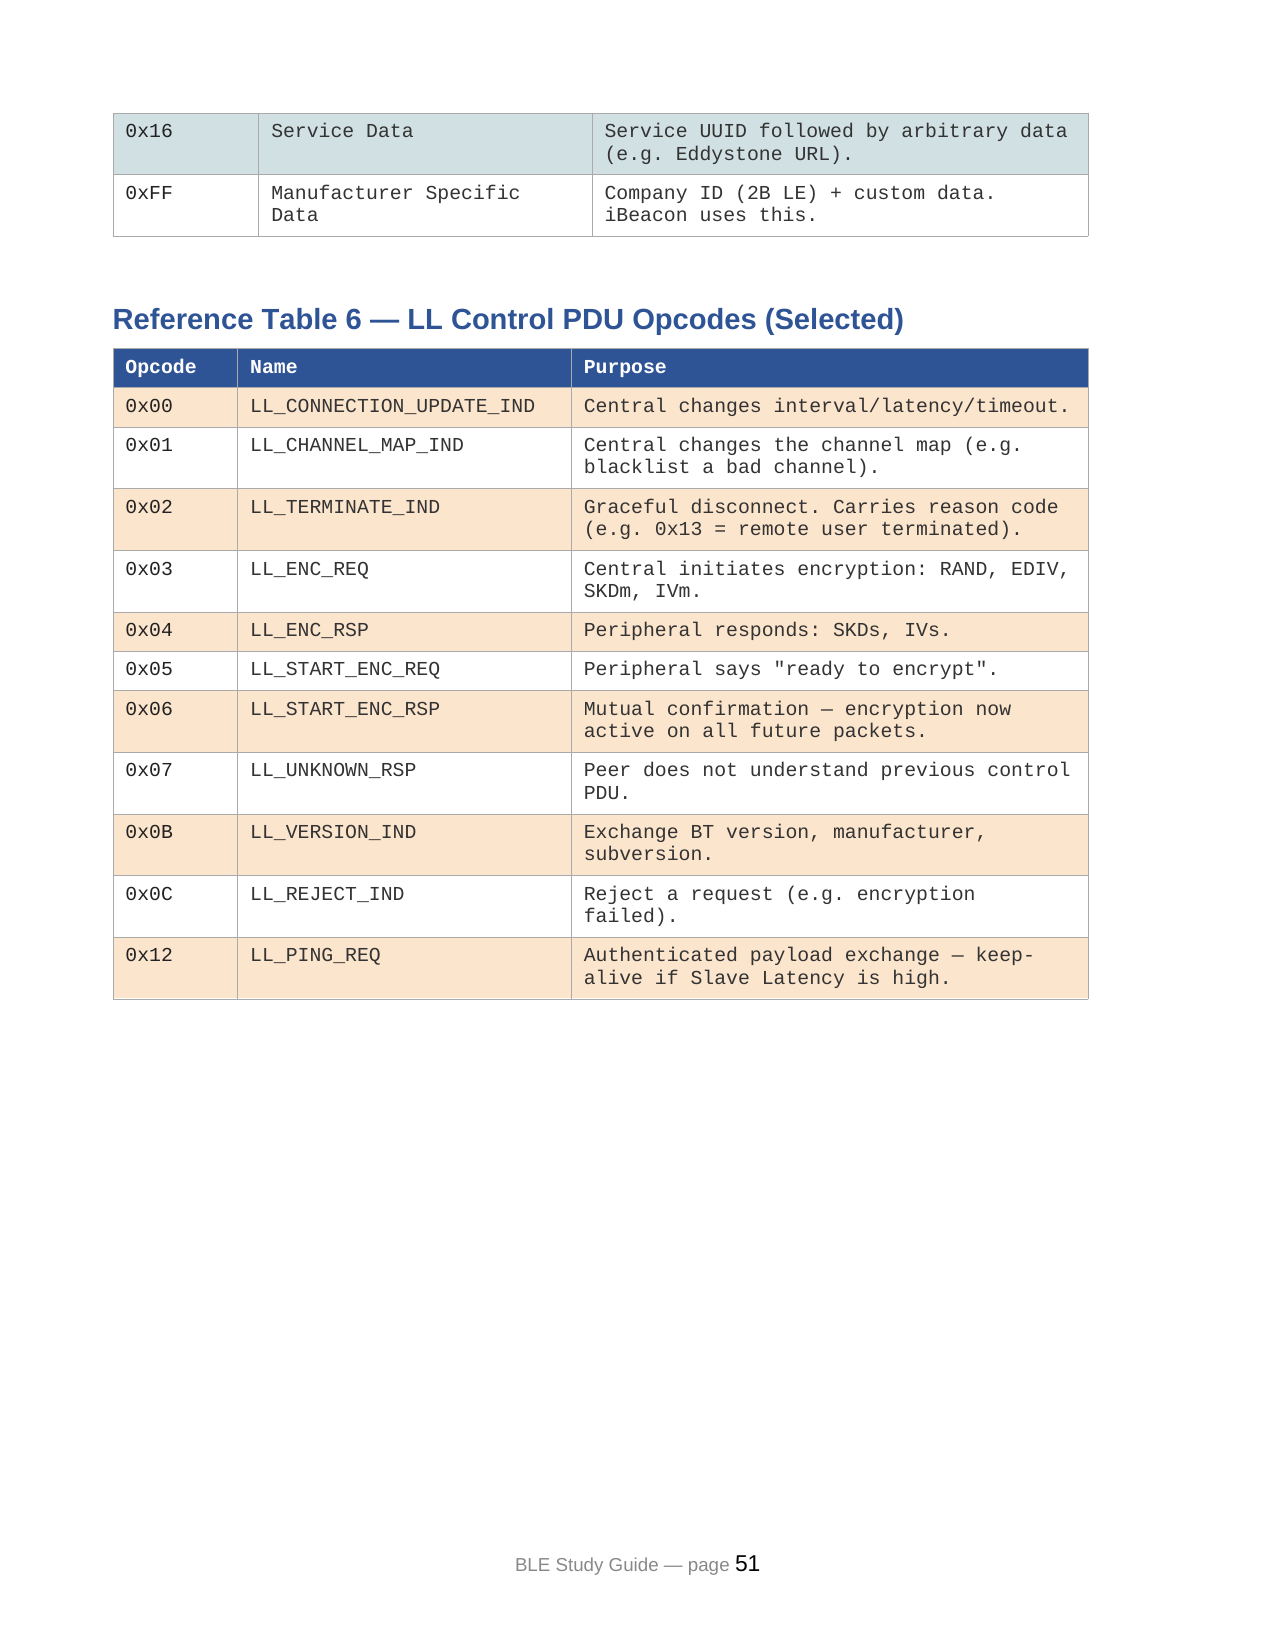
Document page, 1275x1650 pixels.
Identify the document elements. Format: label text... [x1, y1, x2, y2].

table_cell Company ID (2B LE) + custom data. iBeacon uses this. [593, 175, 1088, 236]
table_cell LL_UNKNOWN_RSP [238, 753, 571, 813]
table_cell Manufacturer Specific Data [259, 175, 592, 236]
table_cell LL_REJECT_IND [238, 876, 571, 937]
table_cell LL_CONNECTION_UPDATE_IND [238, 388, 571, 427]
table_cell 0x06 [114, 691, 237, 752]
table_cell 0x00 [114, 388, 237, 427]
table_cell Reject a request (e.g. encryption failed). [572, 876, 1088, 937]
table_cell 0x07 [114, 753, 237, 813]
table_header Opcode [114, 349, 237, 387]
table_cell LL_ENC_REQ [238, 551, 571, 612]
table_cell LL_ENC_RSP [238, 613, 571, 651]
table_cell Peripheral says "ready to encrypt". [572, 652, 1088, 690]
table_cell LL_VERSION_IND [238, 815, 571, 875]
table_cell Graceful disconnect. Carries reason code (e.g. 0x13 = remote user terminated). [572, 489, 1088, 550]
table_cell Central initiates encryption: RAND, EDIV, SKDm, IVm. [572, 551, 1088, 612]
table_cell Central changes the channel map (e.g. blacklist a bad channel). [572, 428, 1088, 488]
table_cell Service Data [259, 114, 592, 174]
table_cell LL_CHANNEL_MAP_IND [238, 428, 571, 488]
table_cell LL_START_ENC_REQ [238, 652, 571, 690]
table_cell LL_PING_REQ [238, 938, 571, 998]
table_cell 0x16 [114, 114, 258, 174]
table_cell Service UUID followed by arbitrary data (e.g. Eddystone URL). [593, 114, 1088, 174]
table_cell 0x05 [114, 652, 237, 690]
table_cell 0x12 [114, 938, 237, 998]
table_header Purpose [572, 349, 1088, 387]
table_cell Authenticated payload exchange — keep-alive if Slave Latency is high. [572, 938, 1088, 998]
table_cell 0x04 [114, 613, 237, 651]
table_cell 0x01 [114, 428, 237, 488]
table_cell 0xFF [114, 175, 258, 236]
table_cell Exchange BT version, manufacturer, subversion. [572, 815, 1088, 875]
subtitle Reference Table 6 — LL Control PDU Opcodes (Selected) [112, 302, 1162, 336]
table_header Name [238, 349, 571, 387]
table_cell 0x03 [114, 551, 237, 612]
table_cell Peer does not understand previous control PDU. [572, 753, 1088, 813]
table_cell LL_TERMINATE_IND [238, 489, 571, 550]
table_cell 0x0C [114, 876, 237, 937]
table_cell 0x0B [114, 815, 237, 875]
table_cell LL_START_ENC_RSP [238, 691, 571, 752]
table_cell 0x02 [114, 489, 237, 550]
table_cell Mutual confirmation — encryption now active on all future packets. [572, 691, 1088, 752]
table_cell Central changes interval/latency/timeout. [572, 388, 1088, 427]
table_cell Peripheral responds: SKDs, IVs. [572, 613, 1088, 651]
